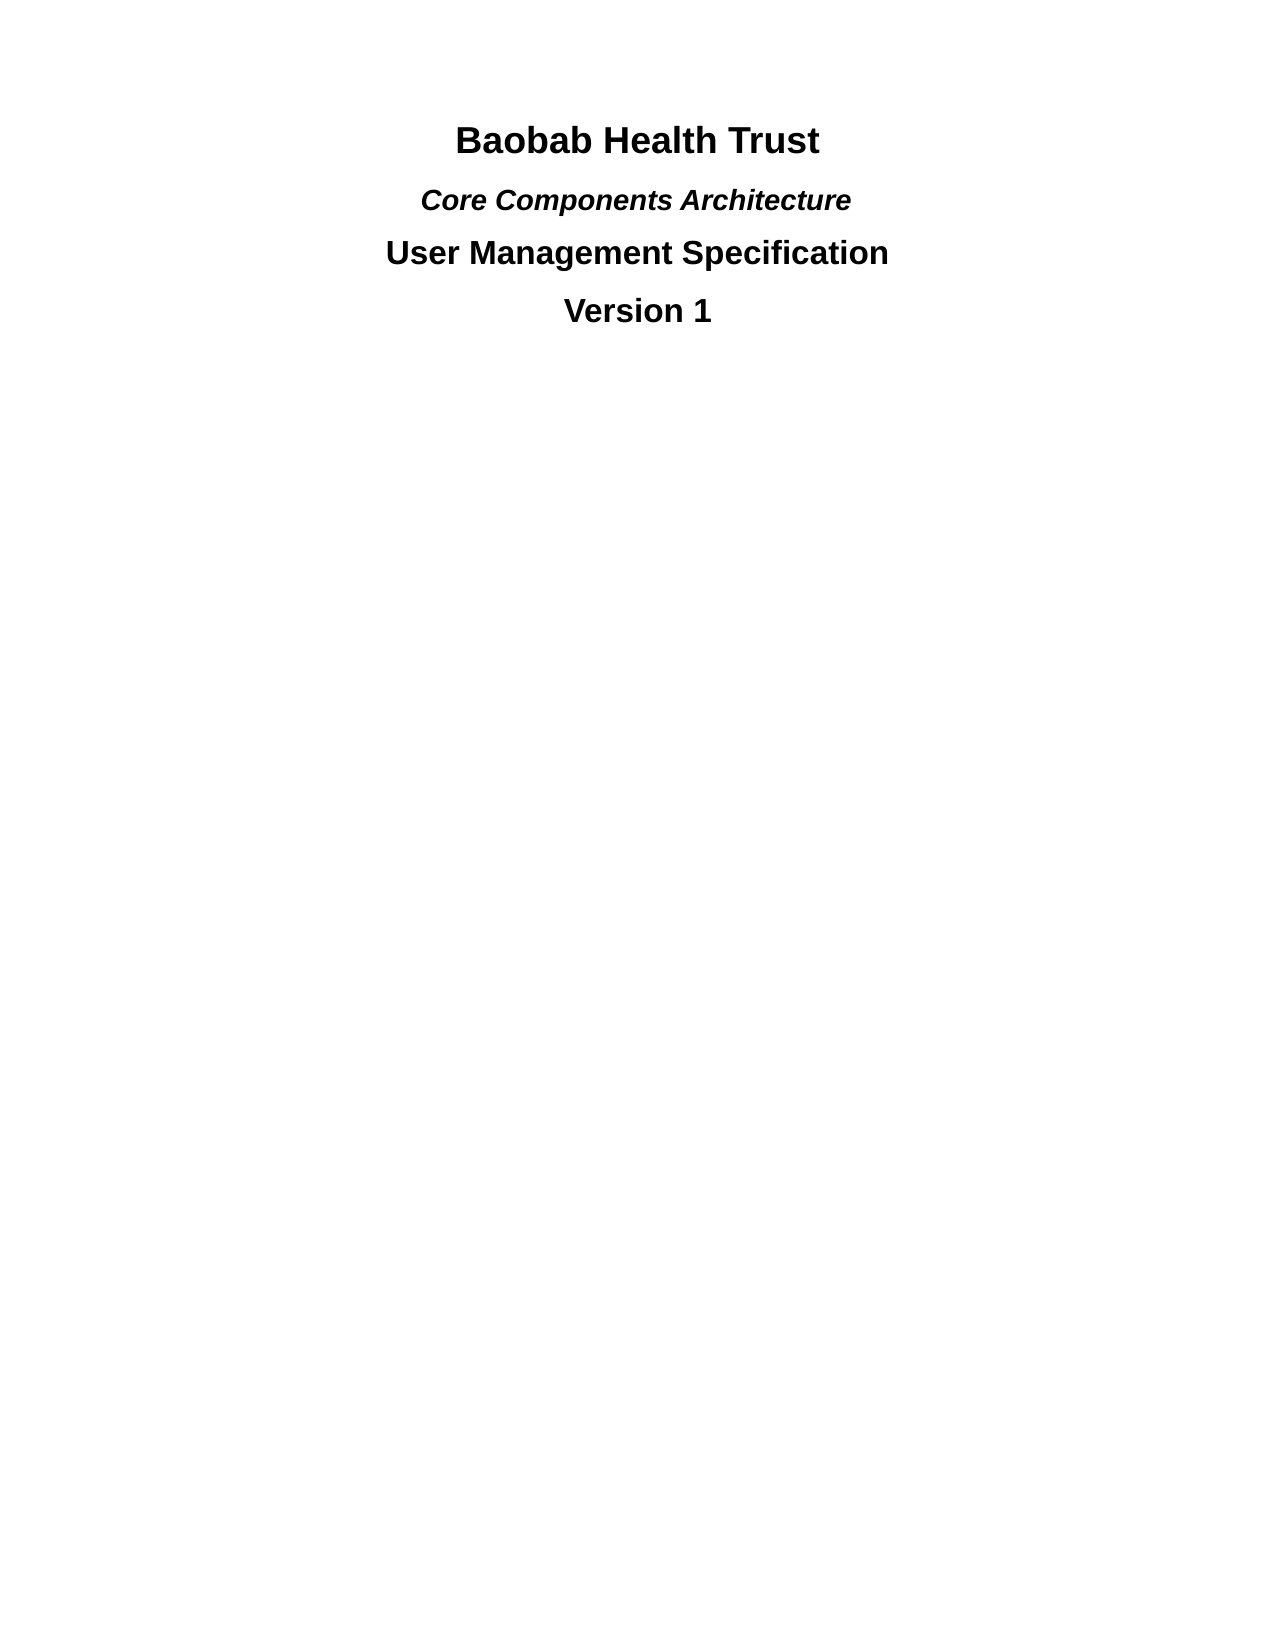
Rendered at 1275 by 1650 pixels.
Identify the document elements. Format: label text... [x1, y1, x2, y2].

text Core Components Architecture [118, 183, 1157, 216]
text Version 1 [118, 291, 1157, 329]
text User Management Specification [118, 233, 1157, 272]
text Baobab Health Trust [118, 118, 1157, 161]
